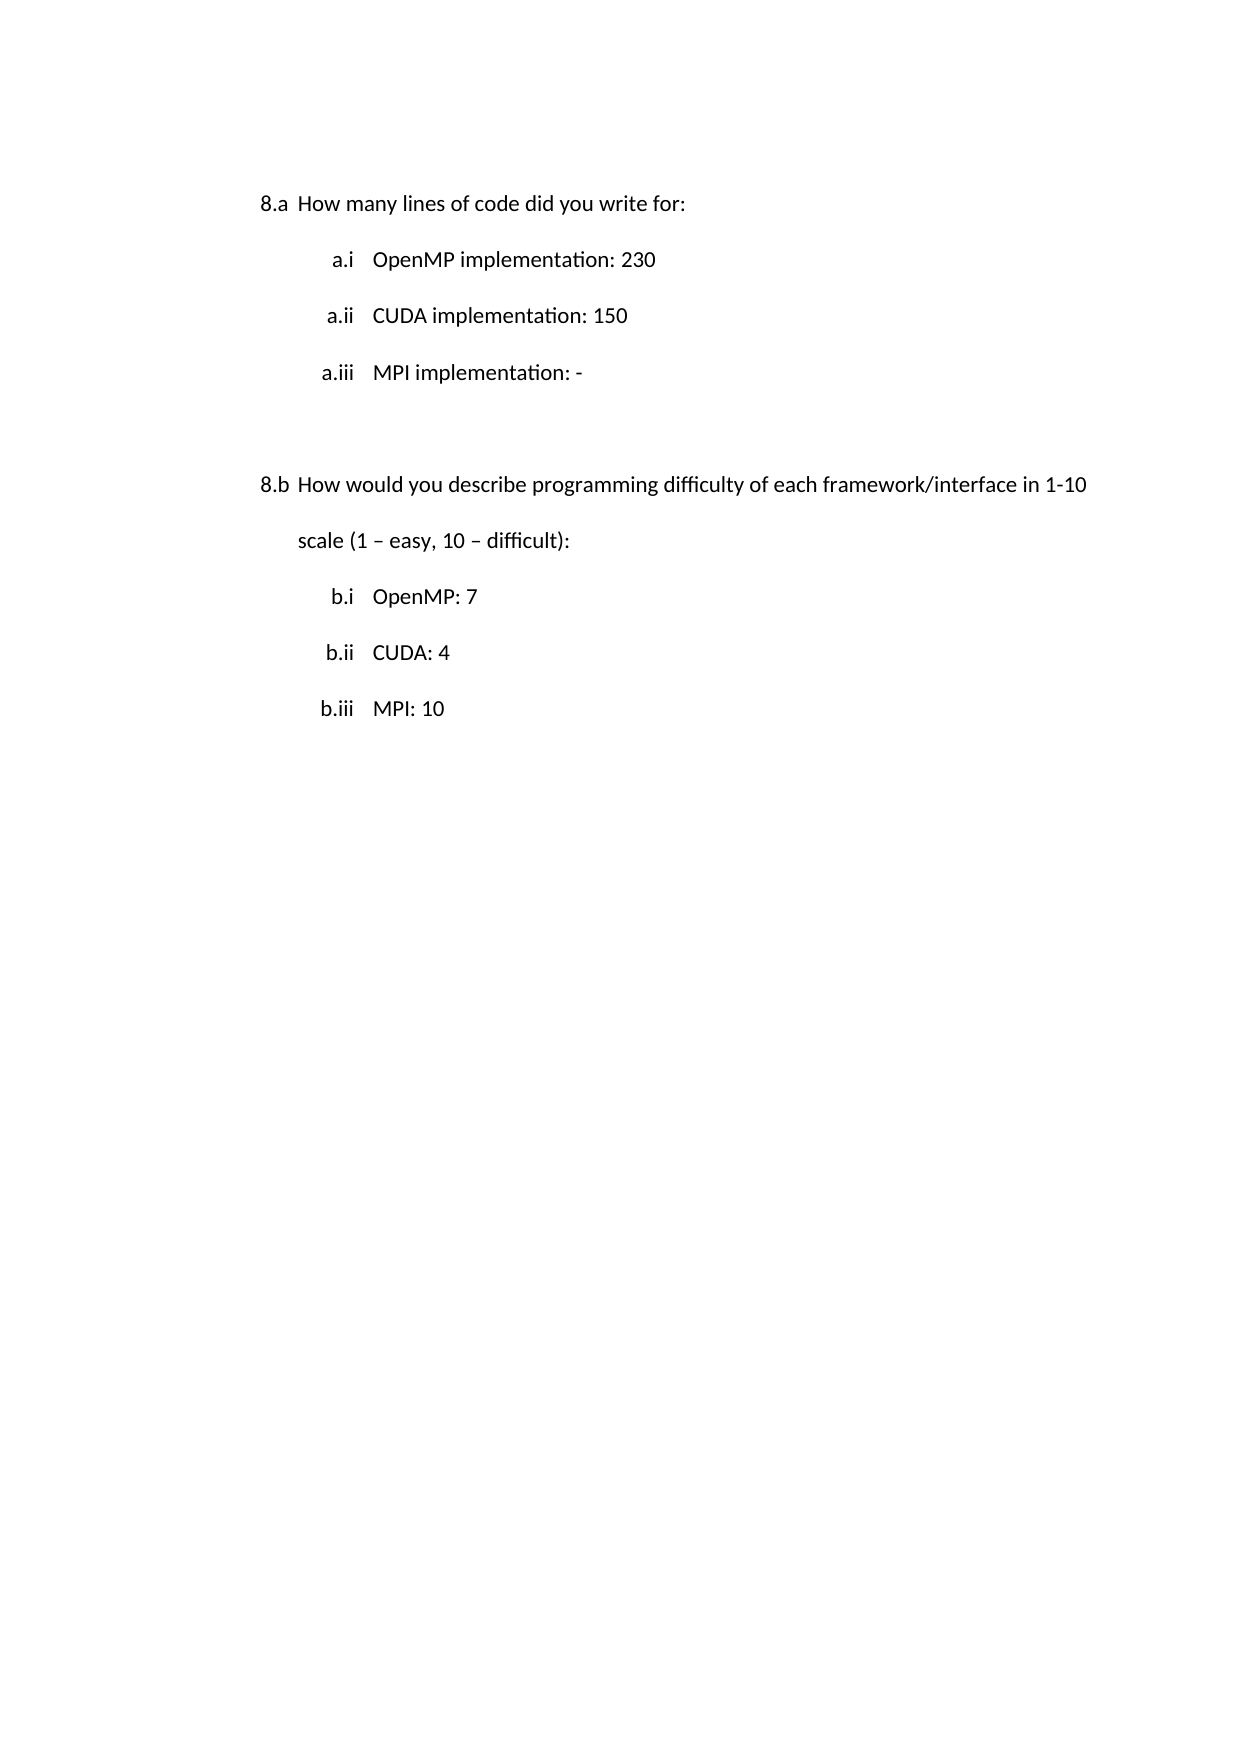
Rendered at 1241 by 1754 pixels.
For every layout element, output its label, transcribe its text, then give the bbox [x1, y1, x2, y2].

list CUDA implementation: 150 [354, 302, 1093, 330]
list How many lines of code did you write for: [260, 189, 1093, 218]
list OpenMP implementation: 230 [354, 246, 1093, 274]
list How would you describe programming difficulty of each framework/interface in 1-10 scale (1 – easy, 10 – difficult): [260, 470, 1093, 554]
list MPI implementation: - [354, 358, 1093, 442]
list MPI: 10 [354, 694, 1093, 722]
list OpenMP: 7 [354, 582, 1093, 610]
list CUDA: 4 [354, 638, 1093, 666]
